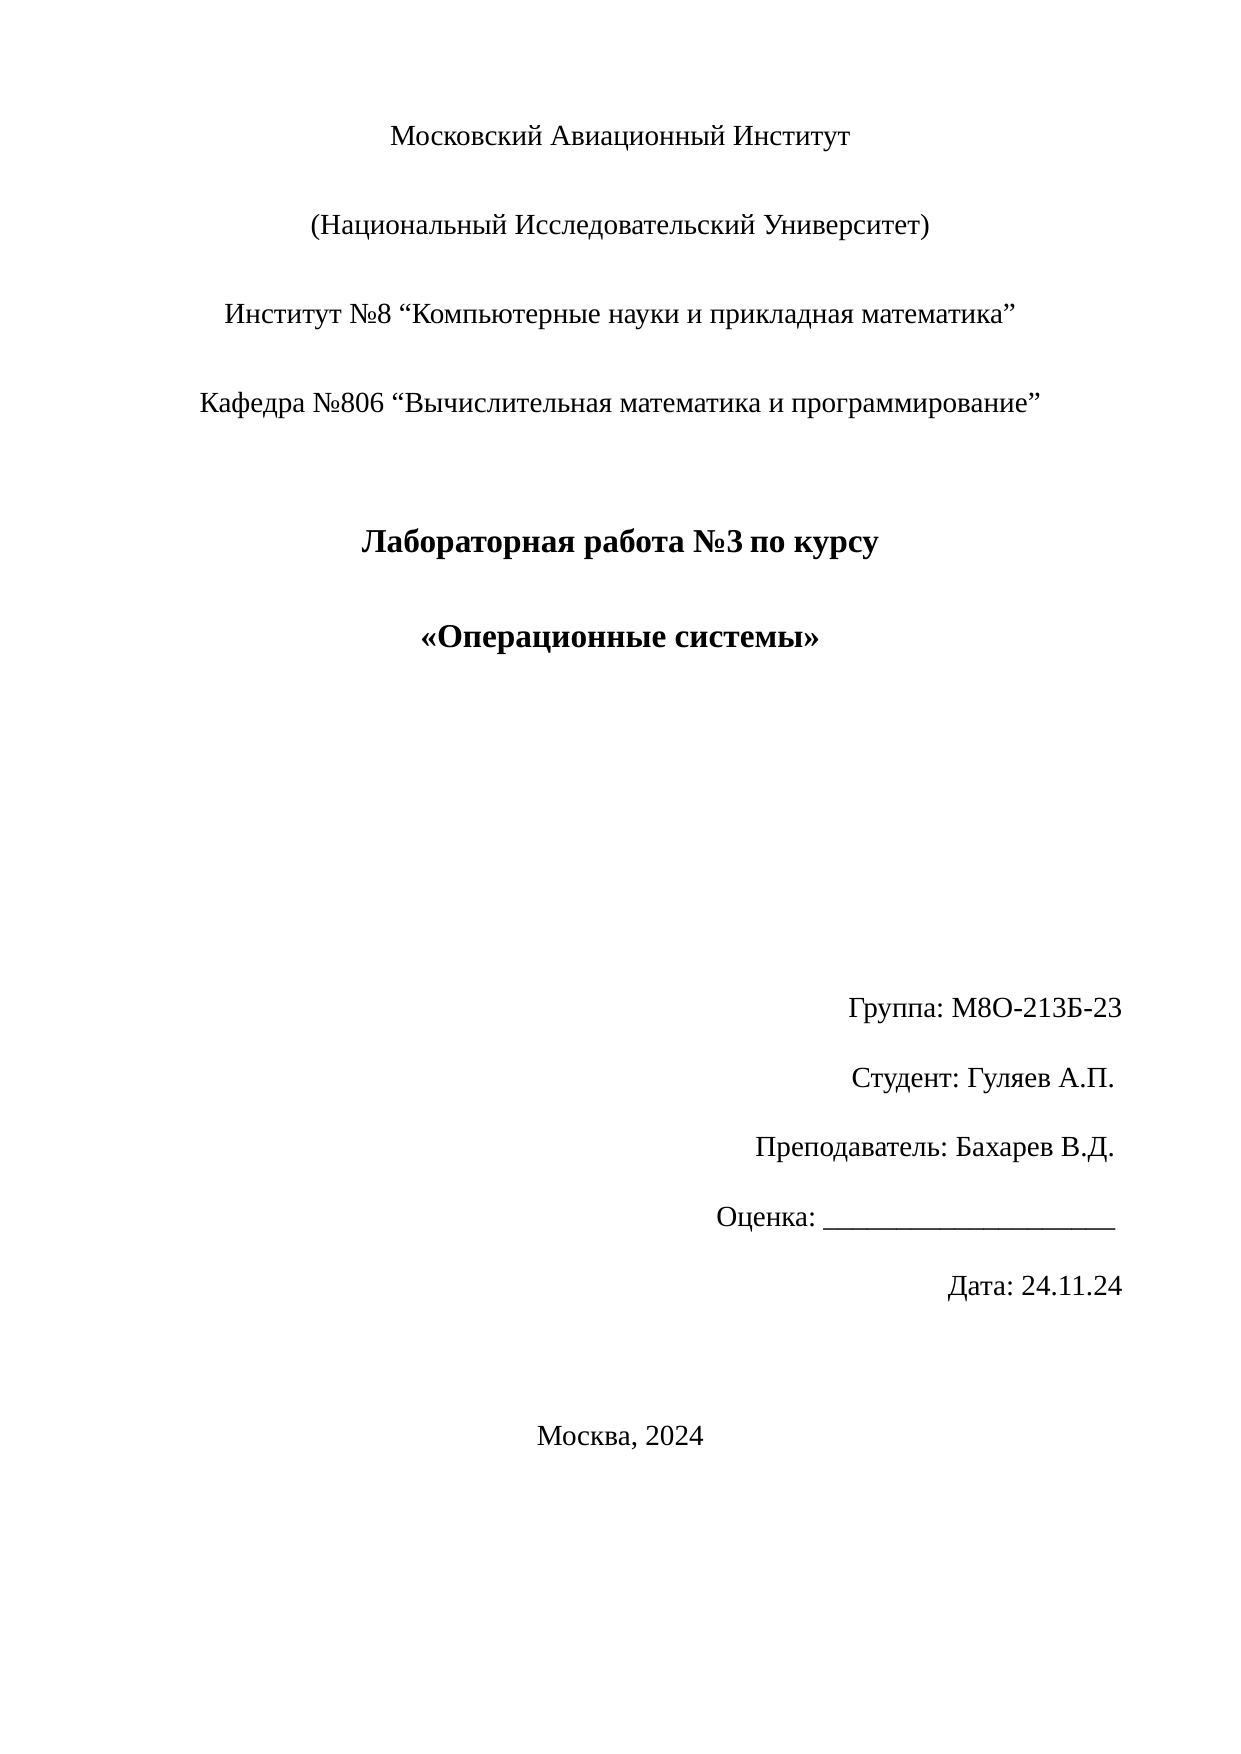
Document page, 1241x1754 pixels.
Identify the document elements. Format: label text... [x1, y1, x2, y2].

text Оценка: ____________________ [118, 1199, 1122, 1232]
text (Национальный Исследовательский Университет) [118, 207, 1122, 241]
text Студент: Гуляев А.П. [118, 1060, 1122, 1093]
text Кафедра №806 “Вычислительная математика и программирование” [118, 385, 1122, 418]
text Московский Авиационный Институт [118, 118, 1122, 152]
text Группа: М8О-213Б-23 [118, 991, 1122, 1024]
text Лабораторная работа №3 по курсу [118, 522, 1122, 560]
text «Операционные системы» [118, 617, 1122, 655]
text Москва, 2024 [118, 1418, 1122, 1452]
text Институт №8 “Компьютерные науки и прикладная математика” [118, 296, 1122, 329]
text Преподаватель: Бахарев В.Д. [118, 1129, 1122, 1163]
text Дата: 24.11.24 [118, 1268, 1122, 1302]
